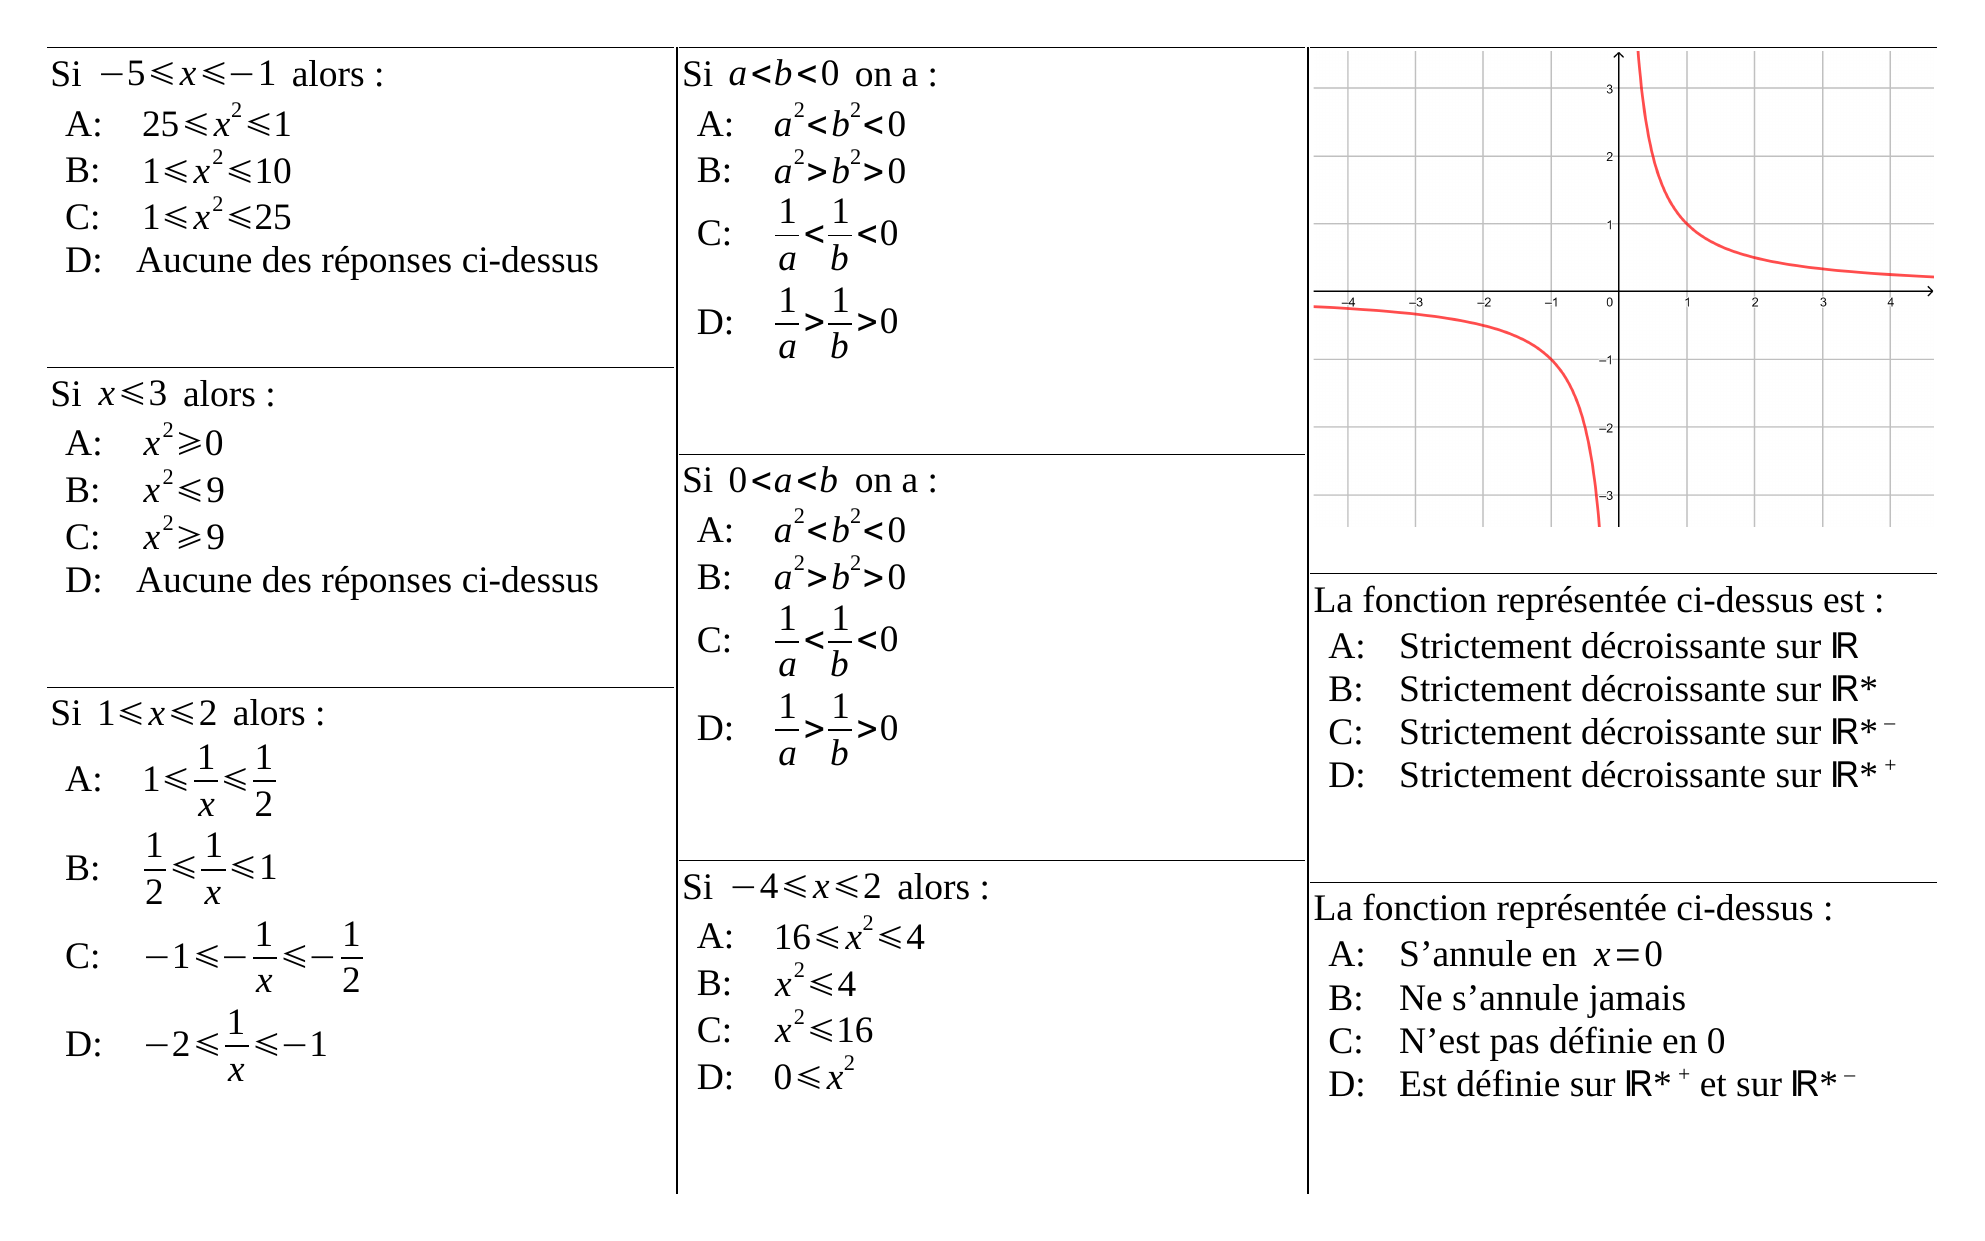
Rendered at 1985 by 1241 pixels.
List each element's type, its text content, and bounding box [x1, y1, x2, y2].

list Est définie sur ℝ* + et sur ℝ* – [1328, 1061, 1937, 1104]
list Strictement décroissante sur ℝ* [1328, 666, 1937, 709]
list N’est pas définie en 0 [1328, 1018, 1937, 1061]
list Strictement décroissante sur ℝ* – [1328, 709, 1937, 752]
text Si on a : [679, 455, 1305, 504]
text Si alors : [47, 368, 674, 417]
text La fonction représentée ci-dessus est : [1310, 574, 1937, 623]
text Si on a : [679, 48, 1305, 97]
picture [1313, 51, 1934, 527]
text Si alors : [47, 688, 674, 737]
text Si alors : [47, 48, 674, 97]
list Aucune des réponses ci-dessus [65, 238, 674, 281]
list Ne s’annule jamais [1328, 975, 1937, 1018]
list Aucune des réponses ci-dessus [65, 557, 674, 600]
list Strictement décroissante sur ℝ* + [1328, 752, 1937, 796]
text Si alors : [679, 861, 1305, 910]
text La fonction représentée ci-dessus : [1310, 883, 1937, 932]
list S’annule en [1328, 932, 1937, 975]
list Strictement décroissante sur ℝ [1328, 623, 1937, 666]
